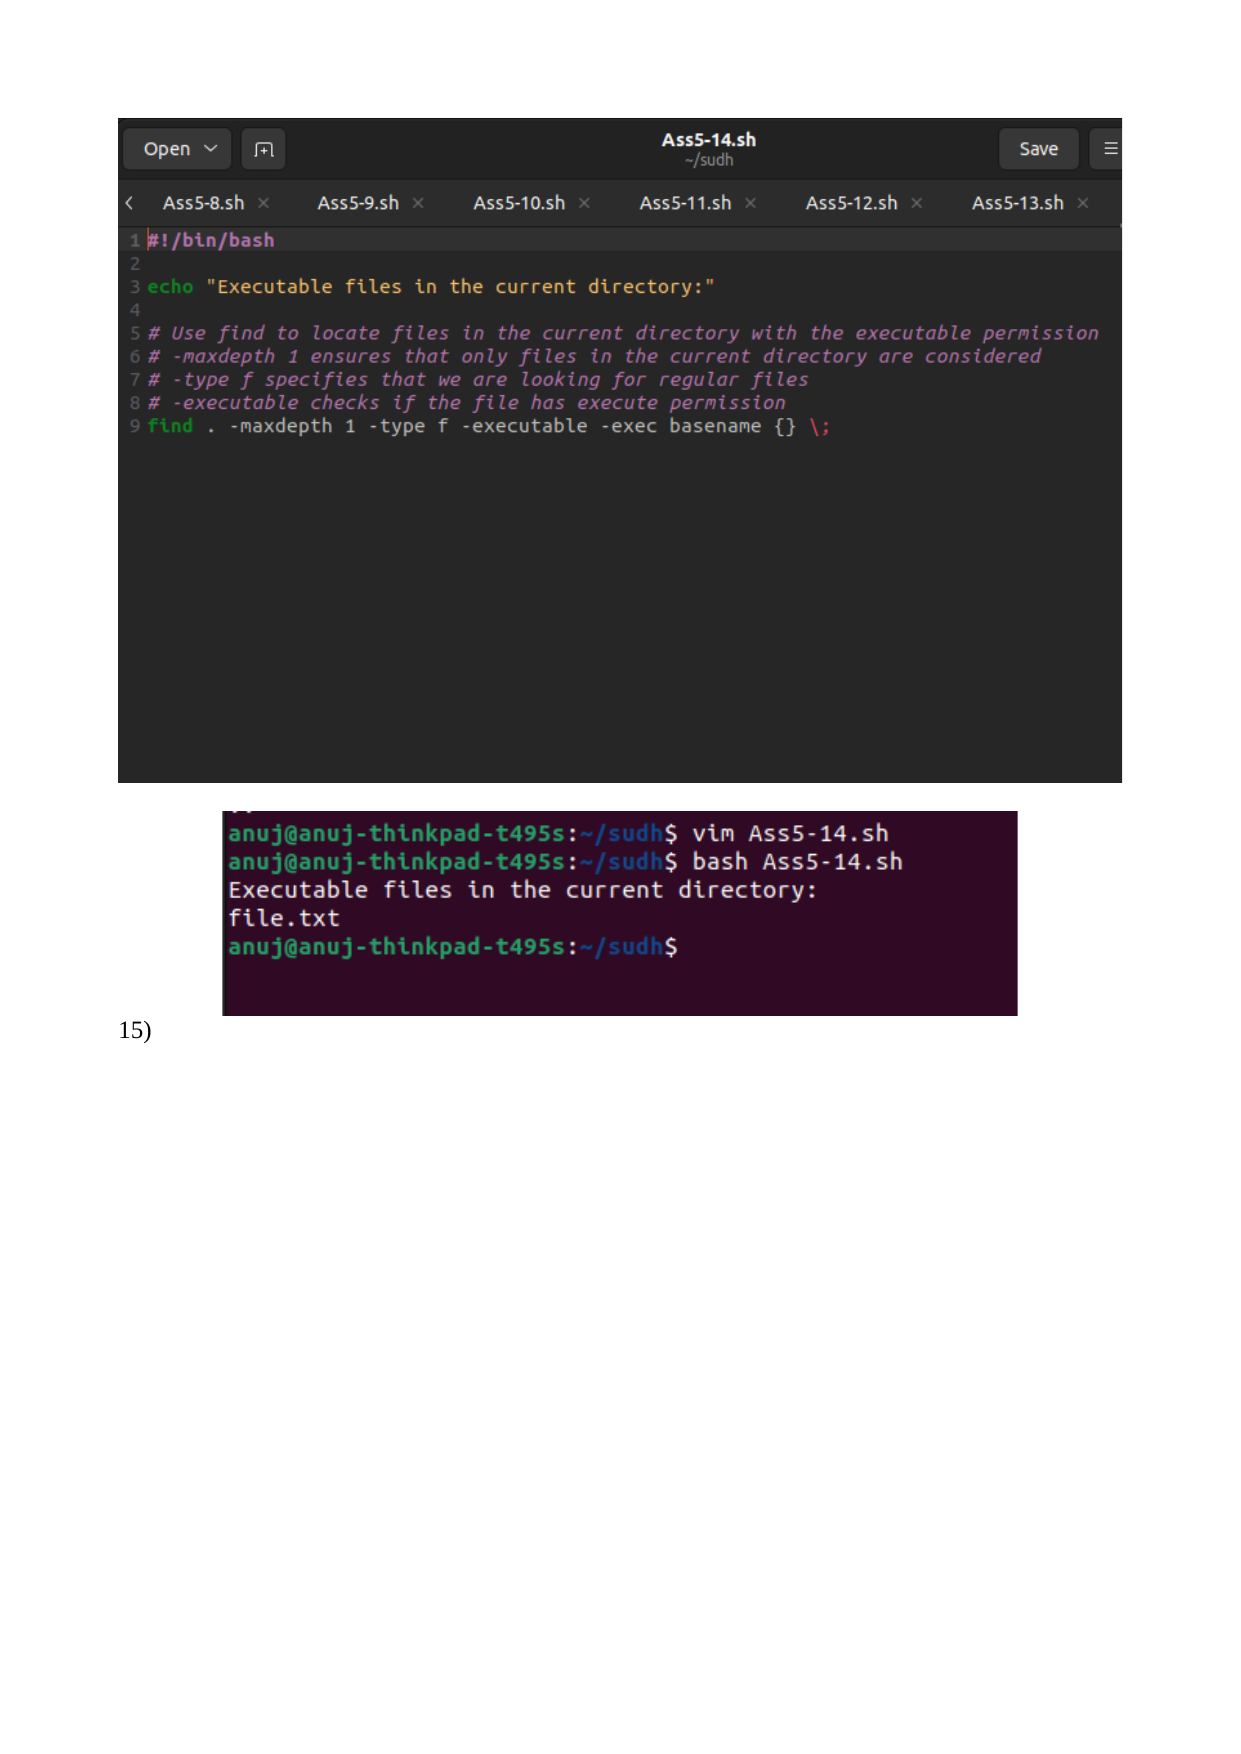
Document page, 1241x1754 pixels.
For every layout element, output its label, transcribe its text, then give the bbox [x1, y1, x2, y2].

picture [118, 118, 1123, 783]
text 15) [118, 811, 1122, 1044]
picture [222, 811, 1018, 1016]
